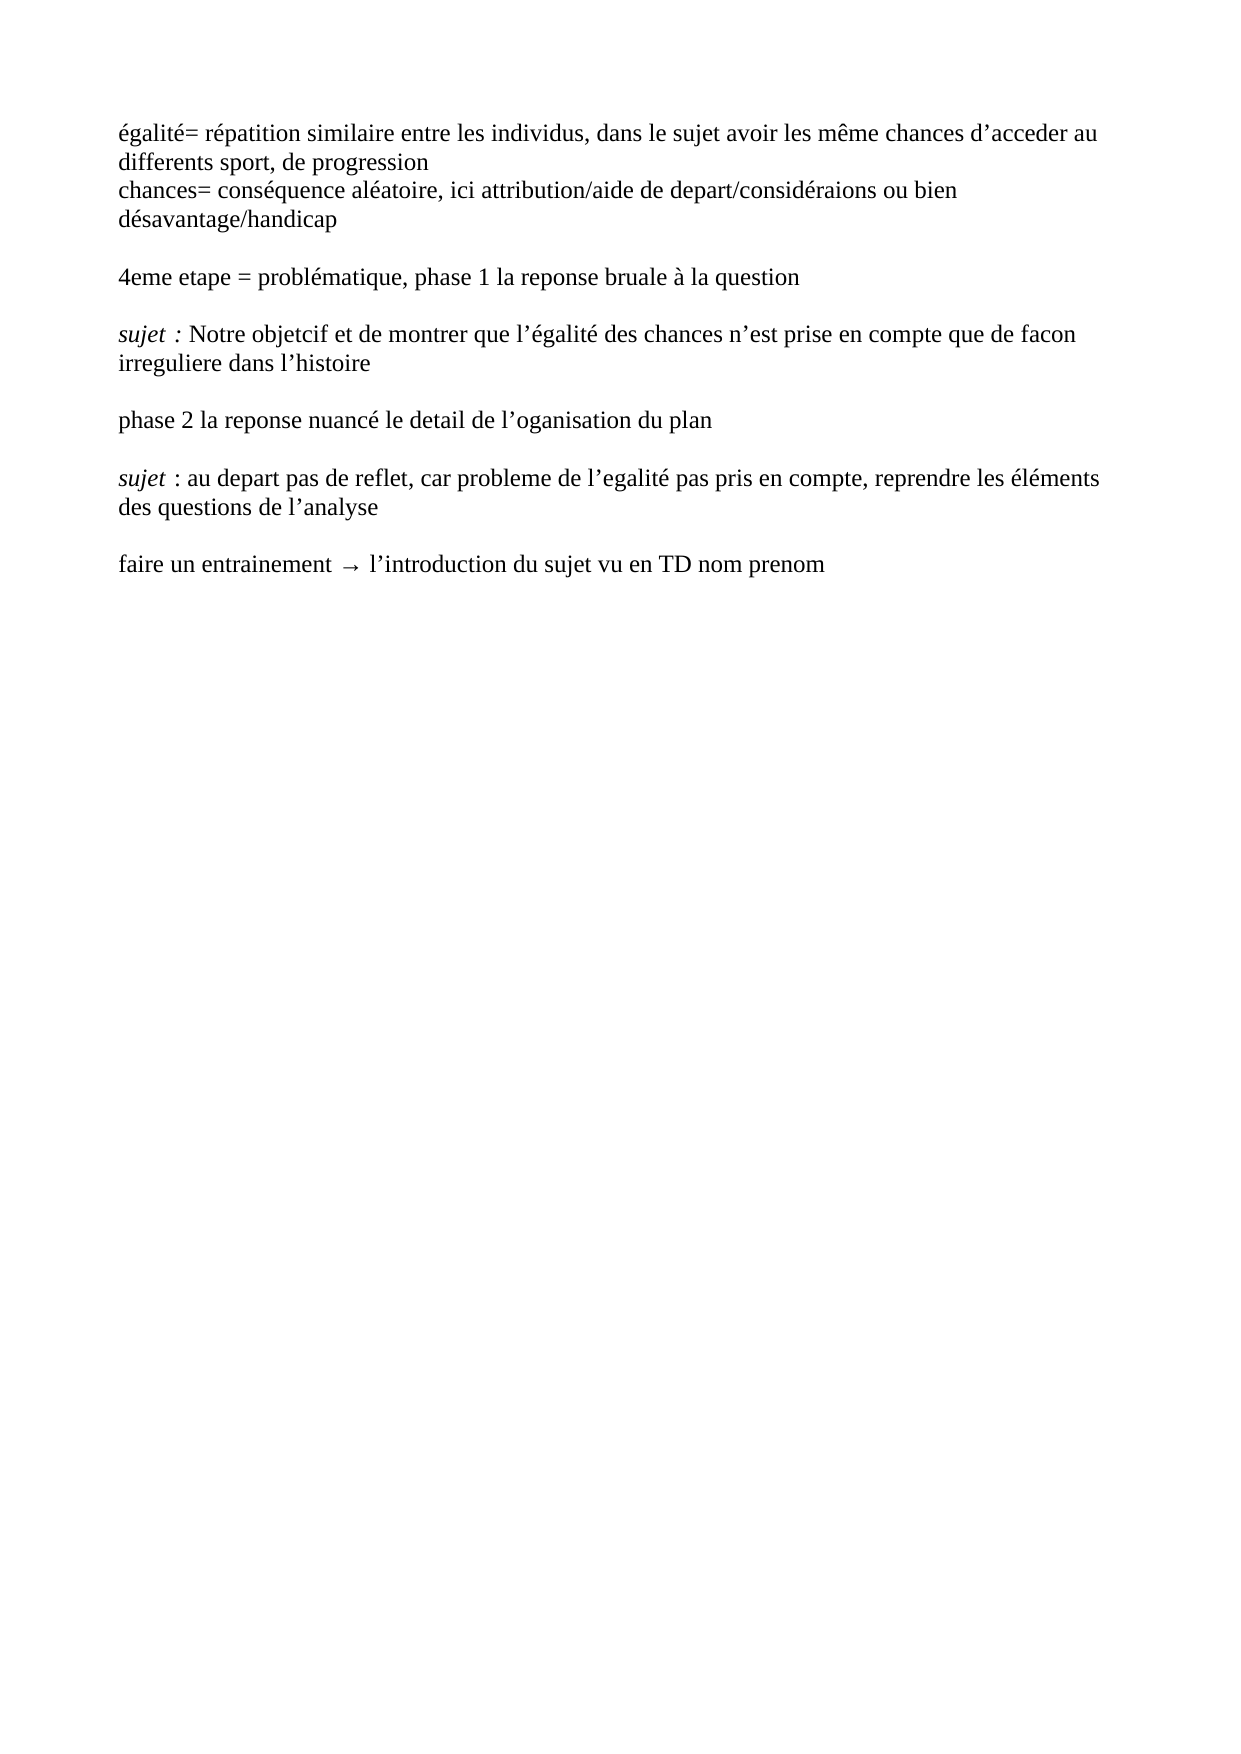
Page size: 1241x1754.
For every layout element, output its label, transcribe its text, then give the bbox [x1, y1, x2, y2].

text faire un entrainement → l’introduction du sujet vu en TD nom prenom [118, 549, 1122, 578]
text phase 2 la reponse nuancé le detail de l’oganisation du plan [118, 406, 1122, 434]
text 4eme etape = problématique, phase 1 la reponse bruale à la question [118, 262, 1122, 291]
text sujet : Notre objetcif et de montrer que l’égalité des chances n’est prise en compte que de facon irreguliere dans l’histoire [118, 319, 1122, 377]
text chances= conséquence aléatoire, ici attribution/aide de depart/considéraions ou bien désavantage/handicap [118, 176, 1122, 233]
text égalité= répatition similaire entre les individus, dans le sujet avoir les même chances d’acceder au differents sport, de progression [118, 118, 1122, 176]
text sujet : au depart pas de reflet, car probleme de l’egalité pas pris en compte, reprendre les éléments des questions de l’analyse [118, 463, 1122, 521]
